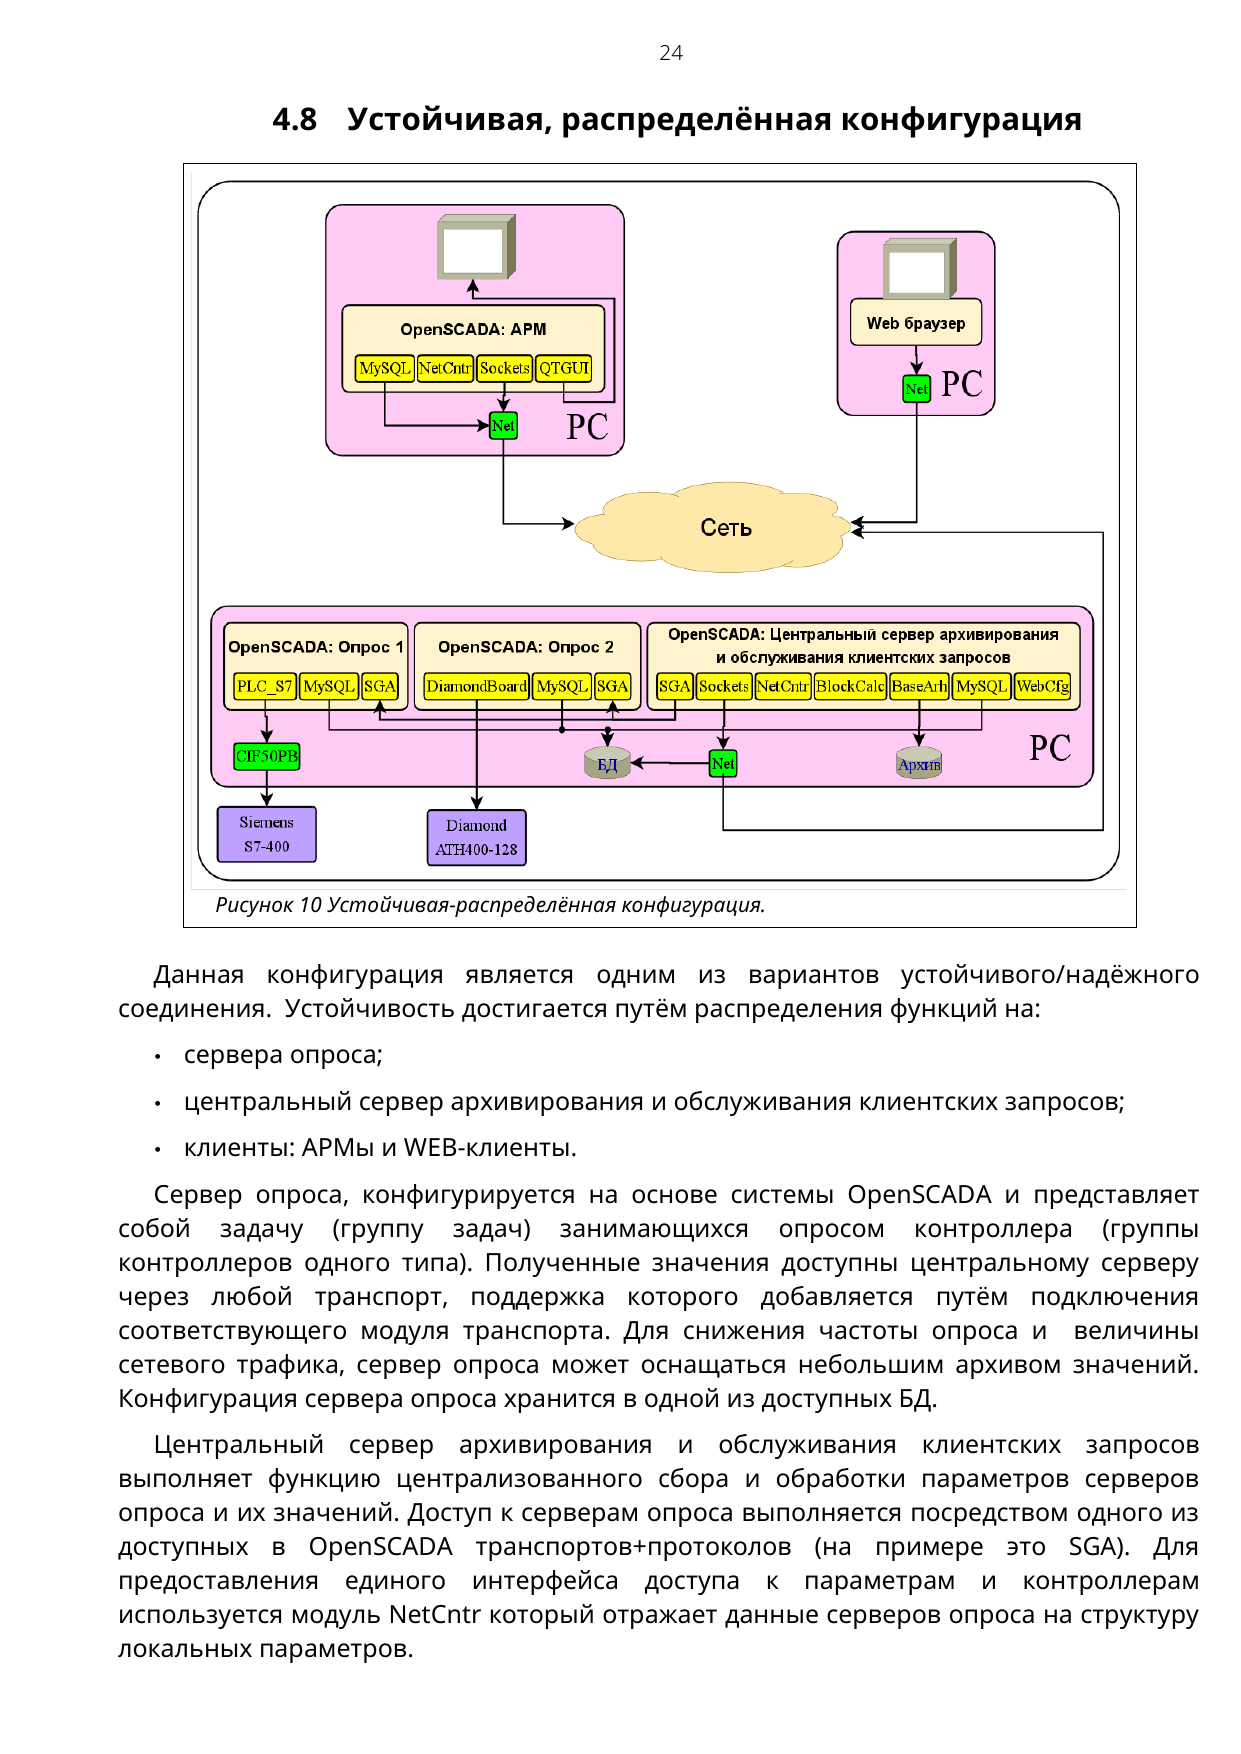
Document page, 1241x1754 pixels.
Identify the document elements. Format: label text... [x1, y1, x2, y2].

list сервера опроса; [154, 1037, 1201, 1071]
subtitle Устойчивая, распределённая конфигурация [147, 96, 1201, 139]
text Данная конфигурация является одним из вариантов устойчивого/надёжного соединения. Устойчивость достигается путём распределения функций на: [118, 151, 1201, 1025]
list центральный сервер архивирования и обслуживания клиентских запросов; [154, 1084, 1201, 1118]
text Сервер опроса, конфигурируется на основе системы OpenSCADA и представляет собой задачу (группу задач) занимающихся опросом контроллера (группы контроллеров одного типа). Полученные значения доступны центральному серверу через любой транспорт, поддержка которого добавляется путём подключения соответствующего модуля транспорта. Для снижения частоты опроса и величины сетевого трафика, сервер опроса может оснащаться небольшим архивом значений. Конфигурация сервера опроса хранится в одной из доступных БД. [118, 1177, 1201, 1414]
picture [191, 172, 1127, 890]
text Рисунок 10 Устойчивая-распределённая конфигурация. [192, 890, 1127, 918]
list клиенты: АРМы и WEB-клиенты. [154, 1130, 1201, 1164]
text Центральный сервер архивирования и обслуживания клиентских запросов выполняет функцию централизованного сбора и обработки параметров серверов опроса и их значений. Доступ к серверам опроса выполняется посредством одного из доступных в OpenSCADA транспортов+протоколов (на примере это SGA). Для предоставления единого интерфейса доступа к параметрам и контроллерам используется модуль NetCntr который отражает данные серверов опроса на структуру локальных параметров. [118, 1427, 1201, 1665]
